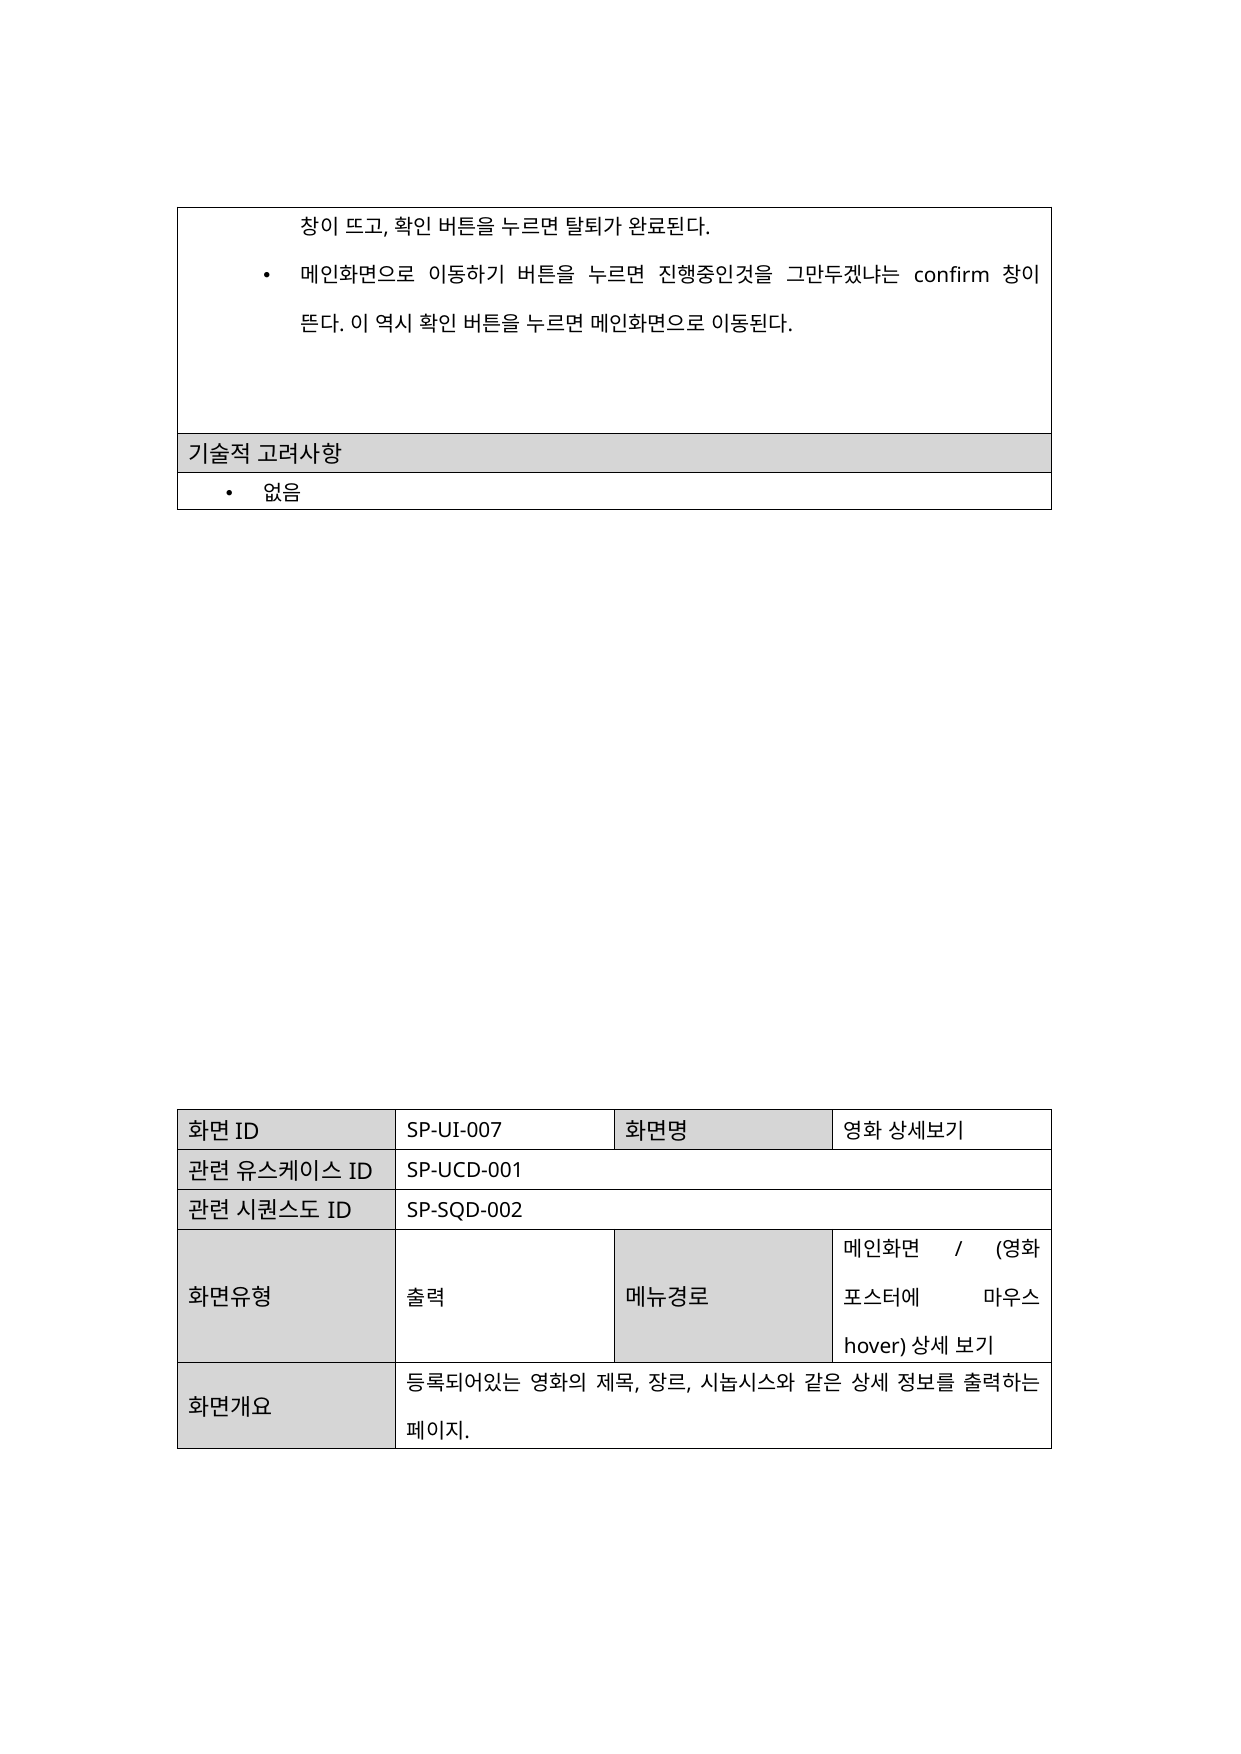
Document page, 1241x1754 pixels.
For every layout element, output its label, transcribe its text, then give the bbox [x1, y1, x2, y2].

table_cell 기술적 고려사항 [178, 434, 1051, 472]
table_cell 메인화면 / (영화 포스터에 마우스 hover) 상세 보기 [833, 1230, 1051, 1362]
table_header SP-UI-007 [396, 1110, 614, 1149]
table_cell 없음 [178, 473, 1051, 509]
table_cell SP-UCD-001 [396, 1150, 1051, 1189]
table_cell 등록되어있는 영화의 제목, 장르, 시놉시스와 같은 상세 정보를 출력하는 페이지. [396, 1363, 1051, 1448]
table_cell 창이 뜨고, 확인 버튼을 누르면 탈퇴가 완료된다. 메인화면으로 이동하기 버튼을 누르면 진행중인것을 그만두겠냐는 confirm 창이 뜬다. 이 역시 확인 버튼을 누르면 메인화면으로 이동된다. [178, 208, 1051, 432]
table_header 화면명 [615, 1110, 832, 1149]
table_cell 출력 [396, 1230, 614, 1362]
table_cell SP-SQD-002 [396, 1190, 1051, 1229]
table_header 영화 상세보기 [833, 1110, 1051, 1149]
table_cell 관련 시퀀스도 ID [178, 1190, 395, 1229]
table_header 화면ID [178, 1110, 395, 1149]
table_cell 관련 유스케이스 ID [178, 1150, 395, 1189]
table_cell 화면유형 [178, 1230, 395, 1362]
table_cell 화면개요 [178, 1363, 395, 1448]
table_cell 메뉴경로 [615, 1230, 832, 1362]
